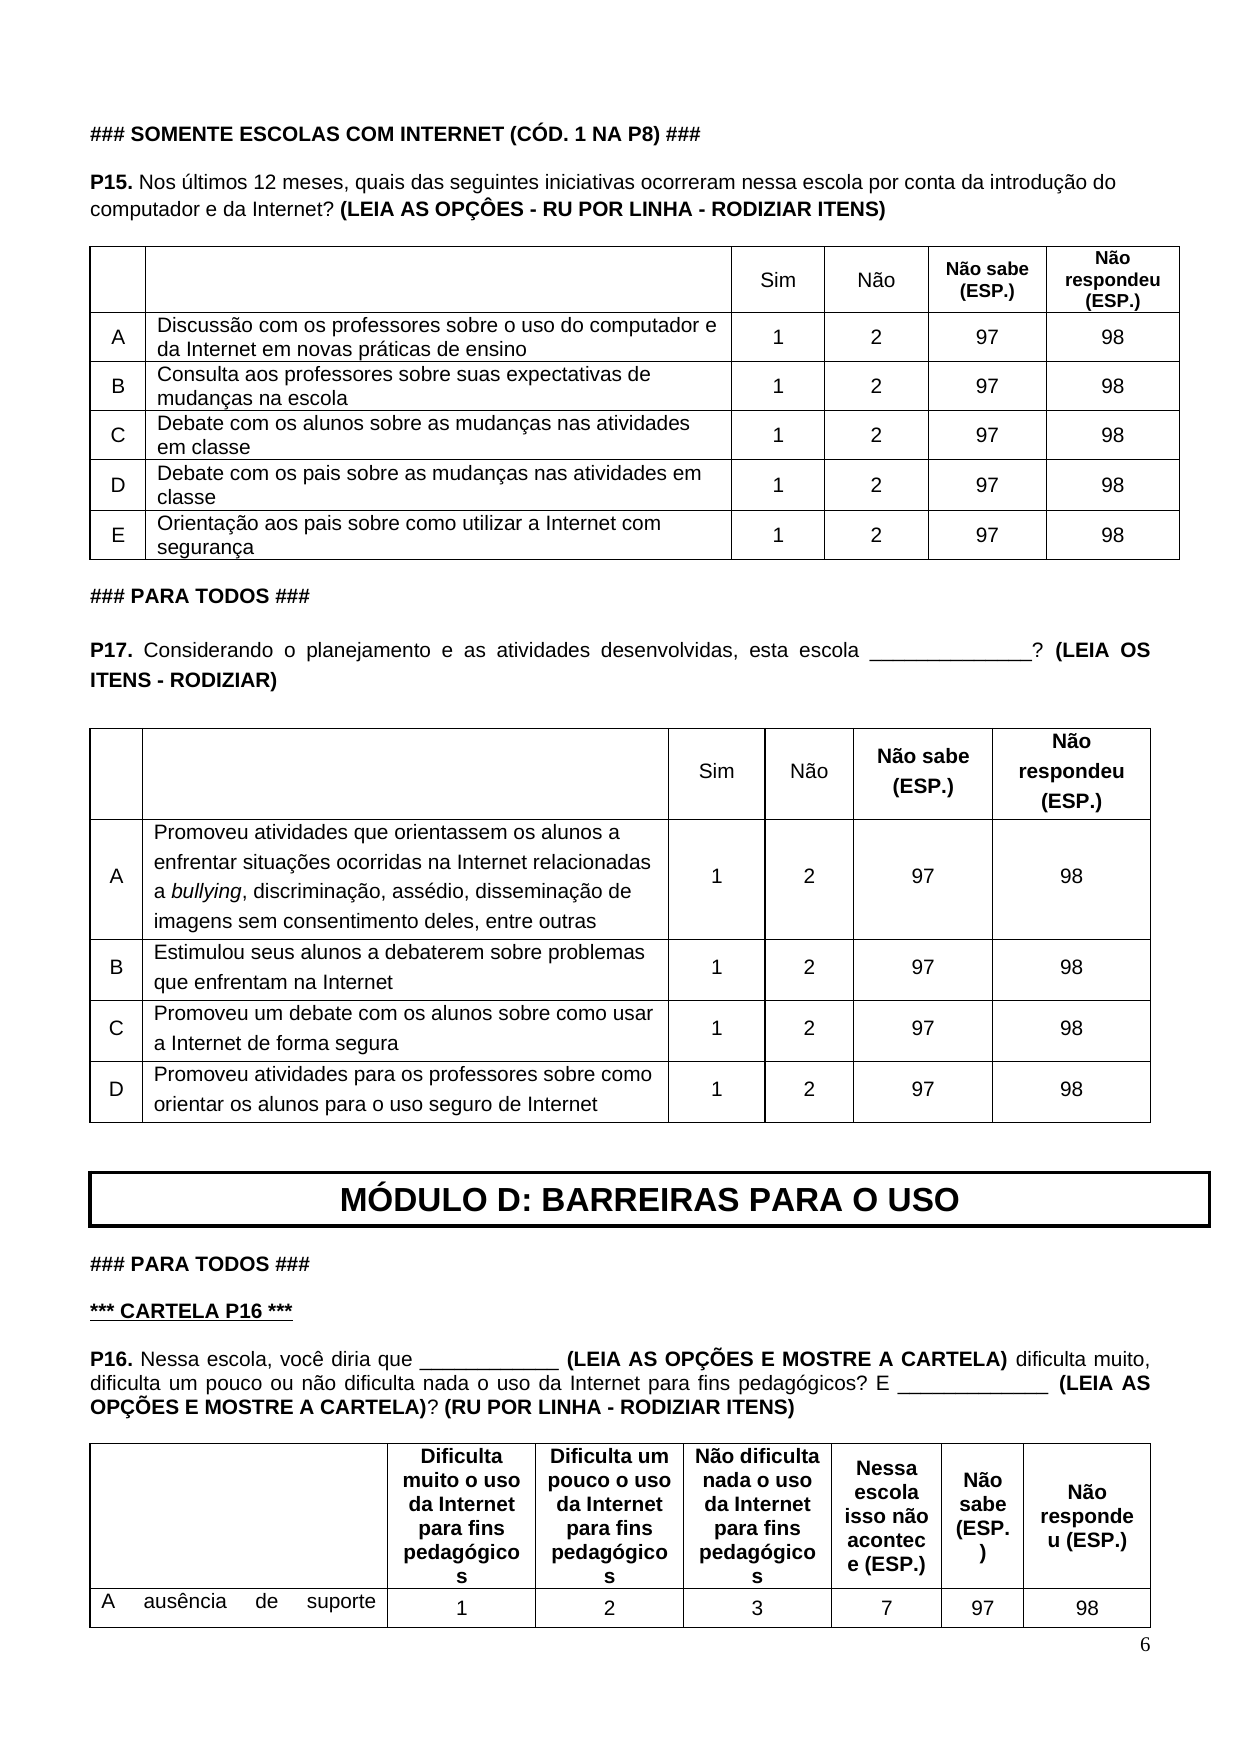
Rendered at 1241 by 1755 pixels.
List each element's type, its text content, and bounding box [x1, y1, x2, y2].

table_cell 97 [942, 1589, 1023, 1627]
text ### SOMENTE ESCOLAS COM INTERNET (CÓD. 1 NA P8) ### [90, 122, 1150, 146]
text ### PARA TODOS ### [90, 1251, 1150, 1275]
table_header Dificulta muito o uso da Internet para fins pedagógicos [388, 1444, 535, 1588]
table_cell 98 [1024, 1589, 1150, 1627]
table_header Não respondeu (ESP.) [1024, 1444, 1150, 1588]
table_cell 2 [536, 1589, 683, 1627]
table_header Dificulta um pouco o uso da Internet para fins pedagógicos [536, 1444, 683, 1588]
table_header [91, 247, 145, 312]
table_cell 97 [929, 362, 1046, 410]
table_cell Promoveu atividades para os professores sobre como orientar os alunos para o uso seguro de Internet [143, 1062, 668, 1122]
text *** CARTELA P16 *** [90, 1299, 1150, 1323]
table_cell 97 [854, 1062, 992, 1122]
table_cell 98 [1047, 411, 1179, 459]
table_cell 97 [854, 940, 992, 1000]
table_cell Debate com os alunos sobre as mudanças nas atividades em classe [146, 411, 731, 459]
table_cell Discussão com os professores sobre o uso do computador e da Internet em novas práticas de ensino [146, 313, 731, 361]
table_header [91, 1444, 387, 1588]
table_cell 98 [993, 1062, 1150, 1122]
table_header Sim [732, 247, 824, 312]
table_cell 98 [993, 1001, 1150, 1061]
table_cell 1 [669, 820, 764, 939]
table_cell 2 [766, 940, 853, 1000]
table_cell D [91, 460, 145, 509]
table_cell 1 [732, 460, 824, 509]
table_cell 1 [669, 940, 764, 1000]
table_cell 3 [684, 1589, 831, 1627]
table_cell B [91, 940, 142, 1000]
table_cell 98 [1047, 460, 1179, 509]
table_header Sim [669, 729, 764, 818]
table_cell 2 [825, 511, 928, 559]
table_cell D [91, 1062, 142, 1122]
table_cell C [91, 411, 145, 459]
table_cell 7 [832, 1589, 941, 1627]
table_cell A [91, 820, 142, 939]
table_cell 2 [825, 411, 928, 459]
table_cell 1 [732, 362, 824, 410]
table_cell Consulta aos professores sobre suas expectativas de mudanças na escola [146, 362, 731, 410]
table_cell Promoveu um debate com os alunos sobre como usar a Internet de forma segura [143, 1001, 668, 1061]
table_cell 1 [669, 1062, 764, 1122]
table_header Não [766, 729, 853, 818]
table_header MÓDULO D: BARREIRAS PARA O USO [92, 1174, 1208, 1224]
table_header [143, 729, 668, 818]
table_cell 98 [1047, 313, 1179, 361]
table_cell 2 [766, 1062, 853, 1122]
table_cell A [91, 313, 145, 361]
table_header [91, 729, 142, 818]
table_cell 1 [732, 313, 824, 361]
table_cell 97 [929, 460, 1046, 509]
table_cell 97 [854, 820, 992, 939]
text P17. Considerando o planejamento e as atividades desenvolvidas, esta escola ______________? (LEIA OS ITENS - RODIZIAR) [90, 638, 1150, 692]
table_cell 2 [766, 1001, 853, 1061]
table_cell 97 [929, 313, 1046, 361]
table_cell 1 [732, 511, 824, 559]
text P15. Nos últimos 12 meses, quais das seguintes iniciativas ocorreram nessa escola por conta da introdução do computador e da Internet? (LEIA AS OPÇÔES - RU POR LINHA - RODIZIAR ITENS) [90, 170, 1150, 222]
table_header [146, 247, 731, 312]
table_cell 2 [766, 820, 853, 939]
table_cell 98 [993, 820, 1150, 939]
table_cell 97 [854, 1001, 992, 1061]
table_cell 98 [993, 940, 1150, 1000]
table_cell 98 [1047, 362, 1179, 410]
table_cell 2 [825, 313, 928, 361]
table_cell 97 [929, 511, 1046, 559]
table_header Não sabe (ESP.) [854, 729, 992, 818]
table_cell A ausência de suporte [91, 1589, 387, 1627]
table_header Não dificulta nada o uso da Internet para fins pedagógicos [684, 1444, 831, 1588]
table_header Não respondeu (ESP.) [1047, 247, 1179, 312]
table_cell B [91, 362, 145, 410]
table_cell 2 [825, 460, 928, 509]
table_cell 97 [929, 411, 1046, 459]
table_cell Estimulou seus alunos a debaterem sobre problemas que enfrentam na Internet [143, 940, 668, 1000]
table_cell 1 [732, 411, 824, 459]
table_cell 2 [825, 362, 928, 410]
table_cell 1 [669, 1001, 764, 1061]
table_cell 1 [388, 1589, 535, 1627]
table_header Não respondeu (ESP.) [993, 729, 1150, 818]
table_header Não [825, 247, 928, 312]
text P16. Nessa escola, você diria que ____________ (LEIA AS OPÇÕES E MOSTRE A CARTELA) dificulta muito, dificulta um pouco ou não dificulta nada o uso da Internet para fins pedagógicos? E _____________ (LEIA AS OPÇÕES E MOSTRE A CARTELA)? (RU POR LINHA - RODIZIAR ITENS) [90, 1347, 1150, 1419]
table_header Não sabe (ESP.) [942, 1444, 1023, 1588]
table_cell Promoveu atividades que orientassem os alunos a enfrentar situações ocorridas na Internet relacionadas a bullying, discriminação, assédio, disseminação de imagens sem consentimento deles, entre outras [143, 820, 668, 939]
table_header Nessa escola isso não acontece (ESP.) [832, 1444, 941, 1588]
table_cell 98 [1047, 511, 1179, 559]
table_cell Orientação aos pais sobre como utilizar a Internet com segurança [146, 511, 731, 559]
table_cell E [91, 511, 145, 559]
text ### PARA TODOS ### [90, 584, 1150, 608]
table_header Não sabe (ESP.) [929, 247, 1046, 312]
table_cell Debate com os pais sobre as mudanças nas atividades em classe [146, 460, 731, 509]
table_cell C [91, 1001, 142, 1061]
